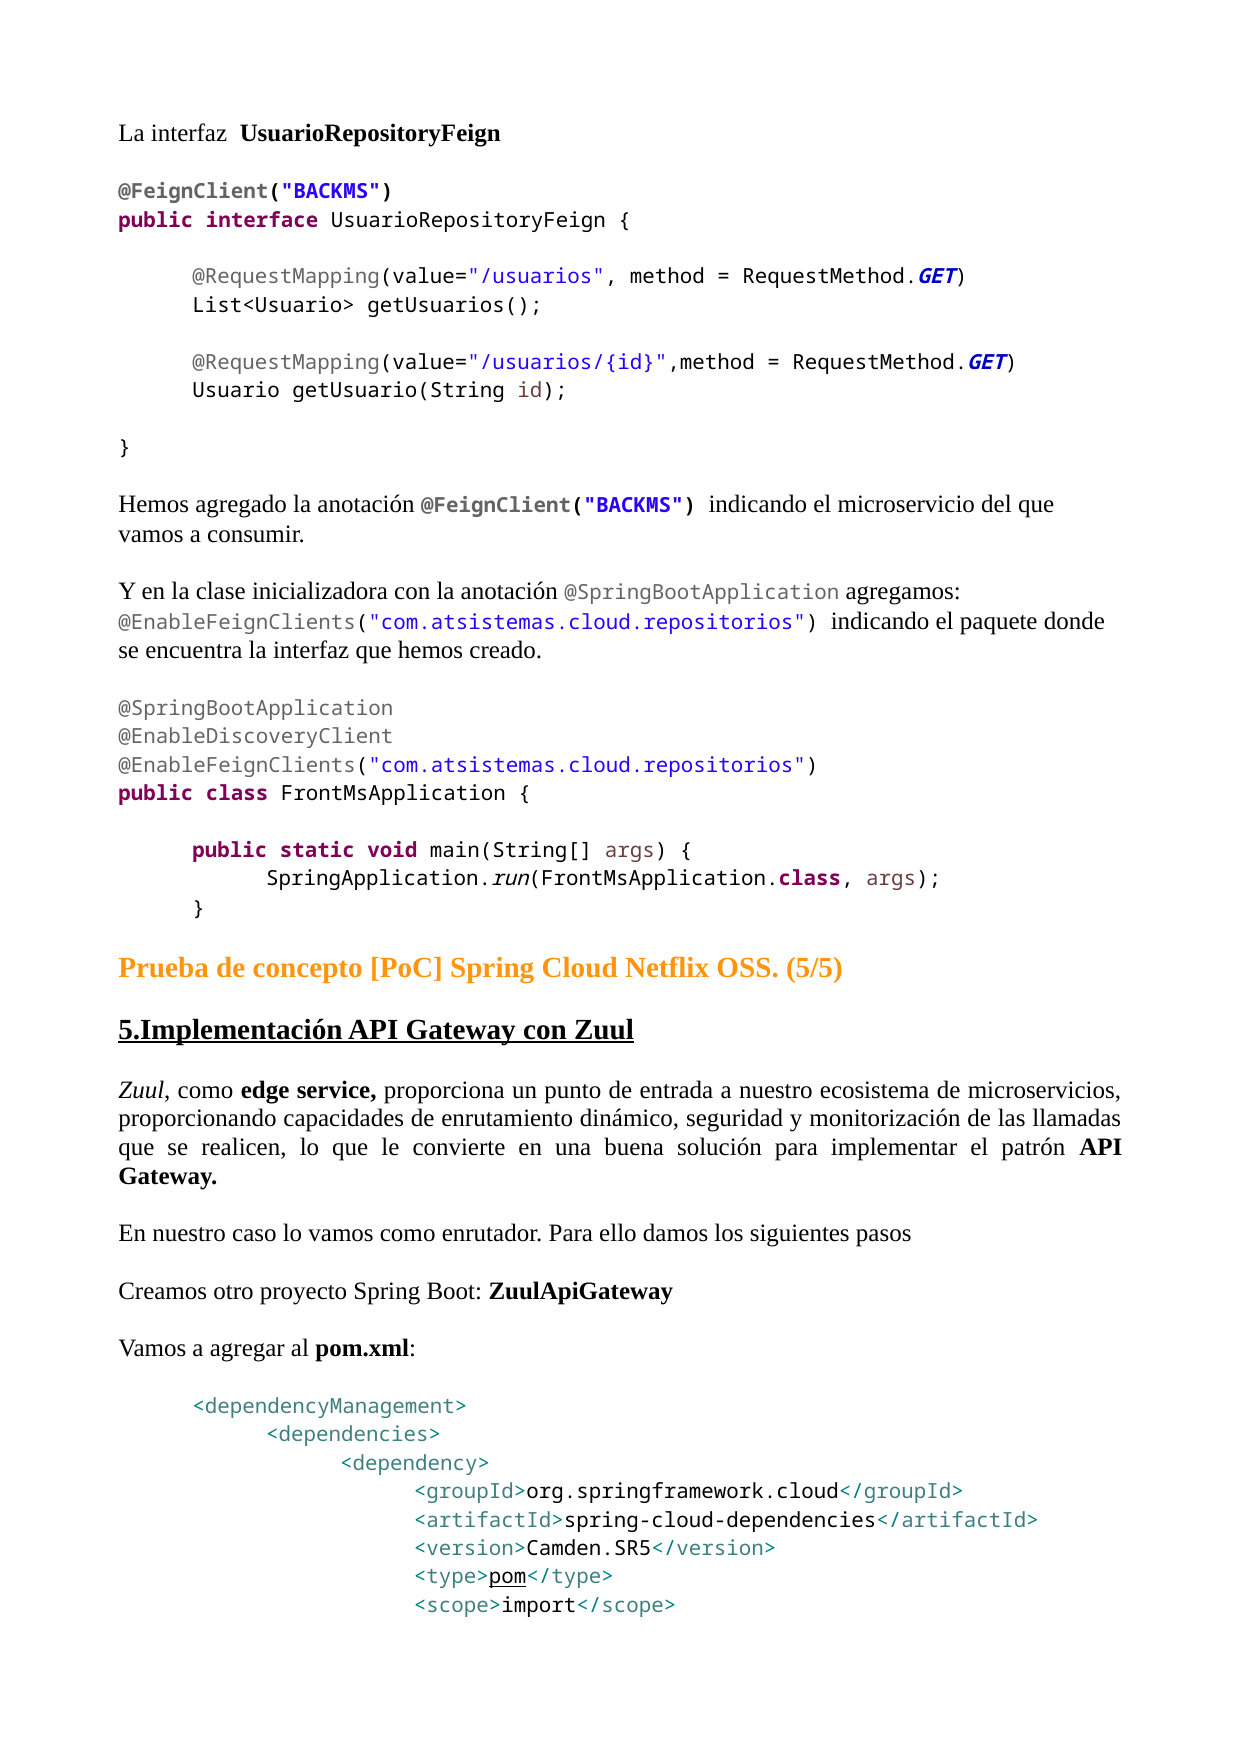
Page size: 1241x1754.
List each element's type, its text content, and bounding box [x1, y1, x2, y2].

text Vamos a agregar al pom.xml: [118, 1333, 1122, 1362]
text @FeignClient("BACKMS") [118, 176, 1122, 205]
text @EnableDiscoveryClient [118, 721, 1122, 750]
text @RequestMapping(value="/usuarios/{id}",method = RequestMethod.GET) [118, 347, 1122, 375]
text public class FrontMsApplication { [118, 778, 1122, 807]
text SpringApplication.run(FrontMsApplication.class, args); [118, 863, 1122, 892]
text Hemos agregado la anotación @FeignClient("BACKMS") indicando el microservicio del que vamos a consumir. [118, 489, 1122, 548]
text public interface UsuarioRepositoryFeign { [118, 205, 1122, 233]
text <dependencies> [118, 1419, 1122, 1448]
text } [118, 892, 1122, 921]
text public static void main(String[] args) { [118, 835, 1122, 863]
text Creamos otro proyecto Spring Boot: ZuulApiGateway [118, 1276, 1122, 1305]
text <groupId>org.springframework.cloud</groupId> [118, 1476, 1122, 1505]
text <dependencyManagement> [118, 1391, 1122, 1419]
text 5.Implementación API Gateway con Zuul [118, 1012, 1122, 1046]
text @RequestMapping(value="/usuarios", method = RequestMethod.GET) [118, 262, 1122, 290]
text <scope>import</scope> [118, 1590, 1122, 1618]
text Usuario getUsuario(String id); [118, 375, 1122, 404]
text @SpringBootApplication [118, 693, 1122, 721]
text @EnableFeignClients("com.atsistemas.cloud.repositorios") [118, 750, 1122, 778]
text Y en la clase inicializadora con la anotación @SpringBootApplication agregamos: @EnableFeignClients("com.atsistemas.cloud.repositorios") indicando el paquete donde se encuentra la interfaz que hemos creado. [118, 576, 1122, 664]
text <version>Camden.SR5</version> [118, 1533, 1122, 1562]
text <artifactId>spring-cloud-dependencies</artifactId> [118, 1505, 1122, 1533]
text Zuul, como edge service, proporciona un punto de entrada a nuestro ecosistema de microservicios, proporcionando capacidades de enrutamiento dinámico, seguridad y monitorización de las llamadas que se realicen, lo que le convierte en una buena solución para implementar el patrón API Gateway. [118, 1075, 1122, 1190]
text <dependency> [118, 1448, 1122, 1476]
text } [118, 432, 1122, 461]
text List<Usuario> getUsuarios(); [118, 290, 1122, 318]
text Prueba de concepto [PoC] Spring Cloud Netflix OSS. (5/5) [118, 950, 1122, 984]
text <type>pom</type> [118, 1562, 1122, 1590]
text En nuestro caso lo vamos como enrutador. Para ello damos los siguientes pasos [118, 1218, 1122, 1247]
text La interfaz UsuarioRepositoryFeign [118, 118, 1122, 148]
